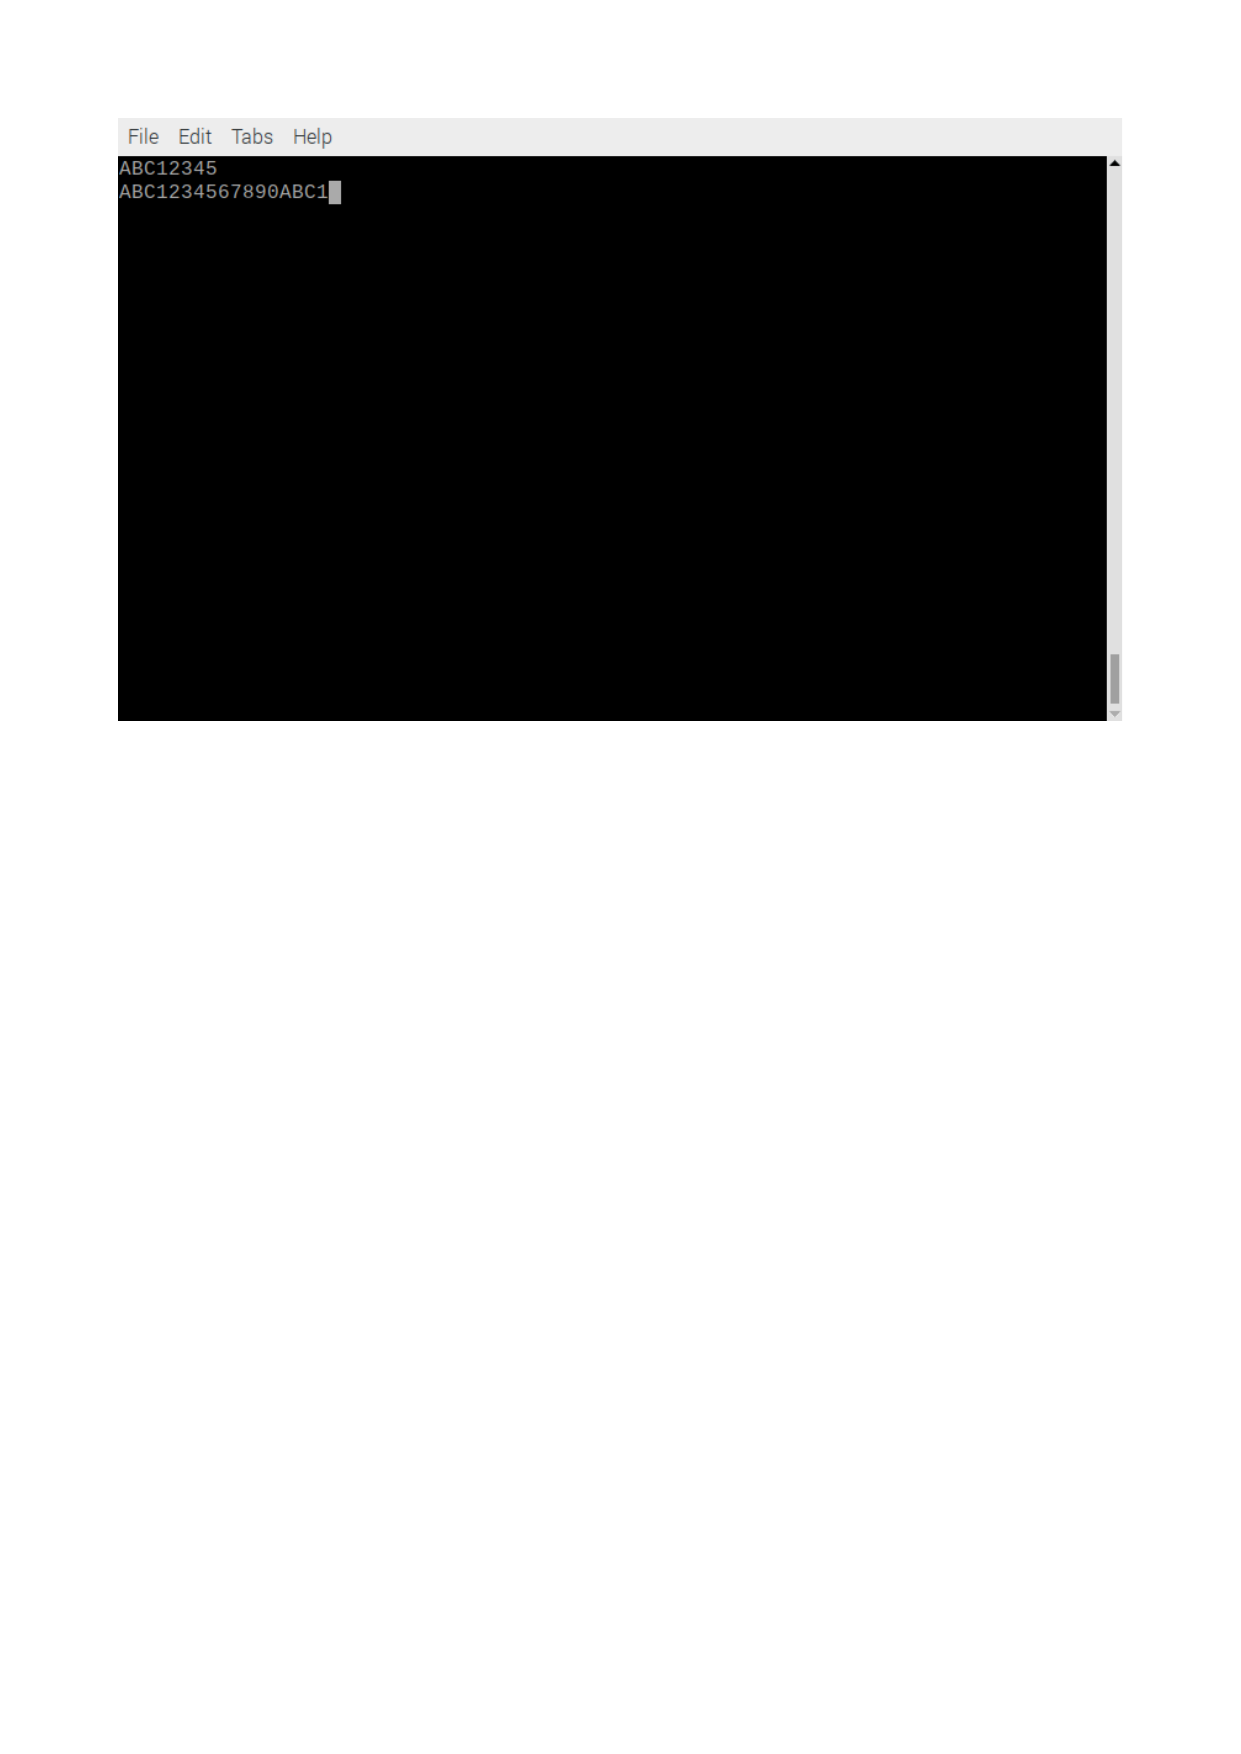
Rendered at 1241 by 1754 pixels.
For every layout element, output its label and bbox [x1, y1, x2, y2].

picture [118, 118, 1123, 721]
